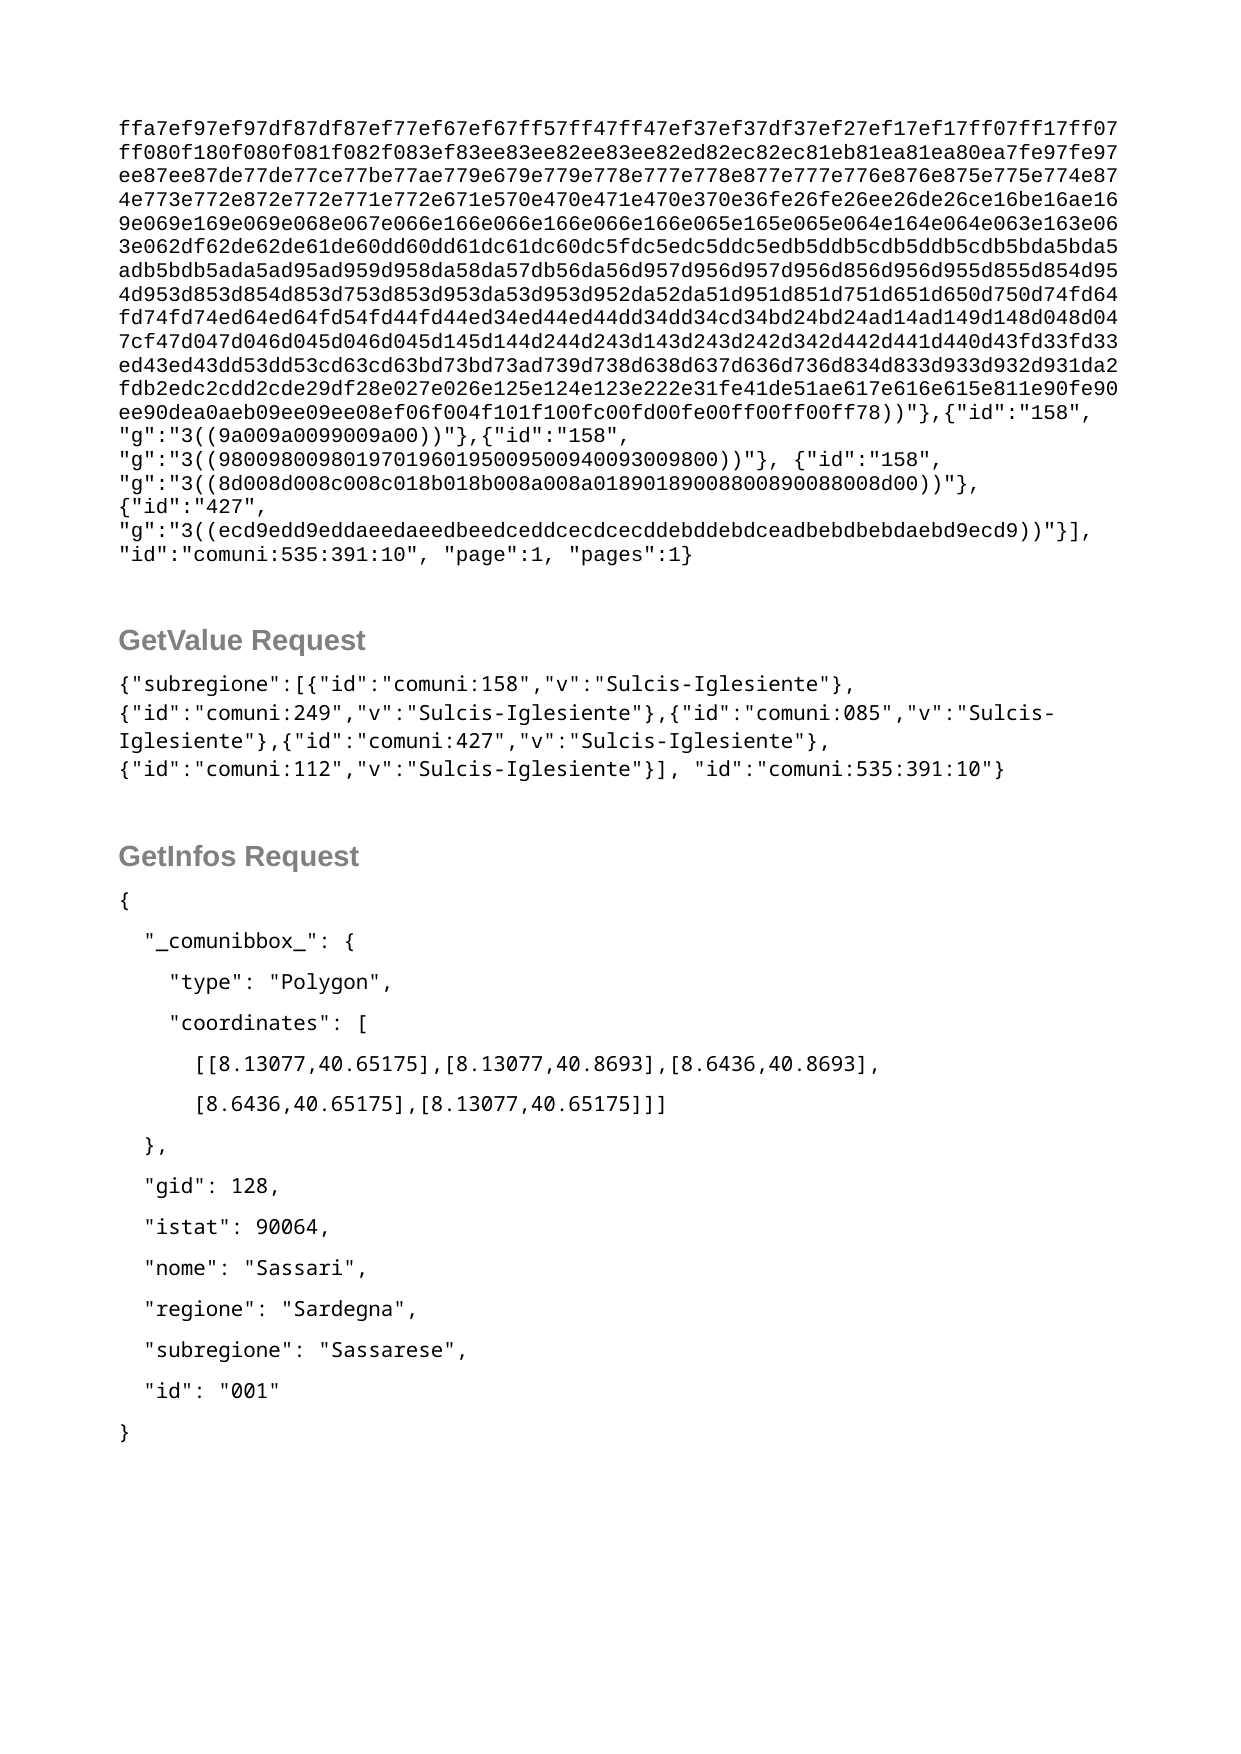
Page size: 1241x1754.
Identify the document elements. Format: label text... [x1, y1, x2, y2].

subtitle GetInfos Request [118, 839, 1122, 872]
text "coordinates": [ [118, 1008, 1122, 1036]
subtitle GetValue Request [118, 623, 1122, 657]
text "nome": "Sassari", [118, 1253, 1122, 1282]
text } [118, 1417, 1122, 1446]
text [8.6436,40.65175],[8.13077,40.65175]]] [118, 1089, 1122, 1118]
text "regione": "Sardegna", [118, 1294, 1122, 1323]
text "type": "Polygon", [118, 967, 1122, 995]
text "subregione": "Sassarese", [118, 1335, 1122, 1364]
text }, [118, 1131, 1122, 1159]
text { [118, 885, 1122, 913]
text ffa7ef97ef97df87df87ef77ef67ef67ff57ff47ff47ef37ef37df37ef27ef17ef17ff07ff17ff07ff080f180f080f081f082f083ef83ee83ee82ee83ee82ed82ec82ec81eb81ea81ea80ea7fe97fe97ee87ee87de77de77ce77be77ae779e679e779e778e777e778e877e777e776e876e875e775e774e874e773e772e872e772e771e772e671e570e470e471e470e370e36fe26fe26ee26de26ce16be16ae169e069e169e069e068e067e066e166e066e166e066e166e065e165e065e064e164e064e063e163e063e062df62de62de61de60dd60dd61dc61dc60dc5fdc5edc5ddc5edb5ddb5cdb5ddb5cdb5bda5bda5adb5bdb5ada5ad95ad959d958da58da57db56da56d957d956d957d956d856d956d955d855d854d954d953d853d854d853d753d853d953da53d953d952da52da51d951d851d751d651d650d750d74fd64fd74fd74ed64ed64fd54fd44fd44ed34ed44ed44dd34dd34cd34bd24bd24ad14ad149d148d048d047cf47d047d046d045d046d045d145d144d244d243d143d243d242d342d442d441d440d43fd33fd33ed43ed43dd53dd53cd63cd63bd73bd73ad739d738d638d637d636d736d834d833d933d932d931da2fdb2edc2cdd2cde29df28e027e026e125e124e123e222e31fe41de51ae617e616e615e811e90fe90ee90dea0aeb09ee09ee08ef06f004f101f100fc00fd00fe00ff00ff00ff78))"},{"id":"158", "g":"3((9a009a0099009a00))"},{"id":"158", "g":"3((9800980098019701960195009500940093009800))"}, {"id":"158", "g":"3((8d008d008c008c018b018b008a008a01890189008800890088008d00))"},{"id":"427", "g":"3((ecd9edd9eddaeedaeedbeedceddcecdcecddebddebdceadbebdbebdaebd9ecd9))"}], "id":"comuni:535:391:10", "page":1, "pages":1} [118, 118, 1122, 567]
text [[8.13077,40.65175],[8.13077,40.8693],[8.6436,40.8693], [118, 1049, 1122, 1077]
text "_comunibbox_": { [118, 926, 1122, 954]
text "id": "001" [118, 1376, 1122, 1404]
text {"subregione":[{"id":"comuni:158","v":"Sulcis-Iglesiente"},{"id":"comuni:249","v":"Sulcis-Iglesiente"},{"id":"comuni:085","v":"Sulcis-Iglesiente"},{"id":"comuni:427","v":"Sulcis-Iglesiente"},{"id":"comuni:112","v":"Sulcis-Iglesiente"}], "id":"comuni:535:391:10"} [118, 669, 1122, 783]
text "gid": 128, [118, 1171, 1122, 1200]
text "istat": 90064, [118, 1212, 1122, 1241]
